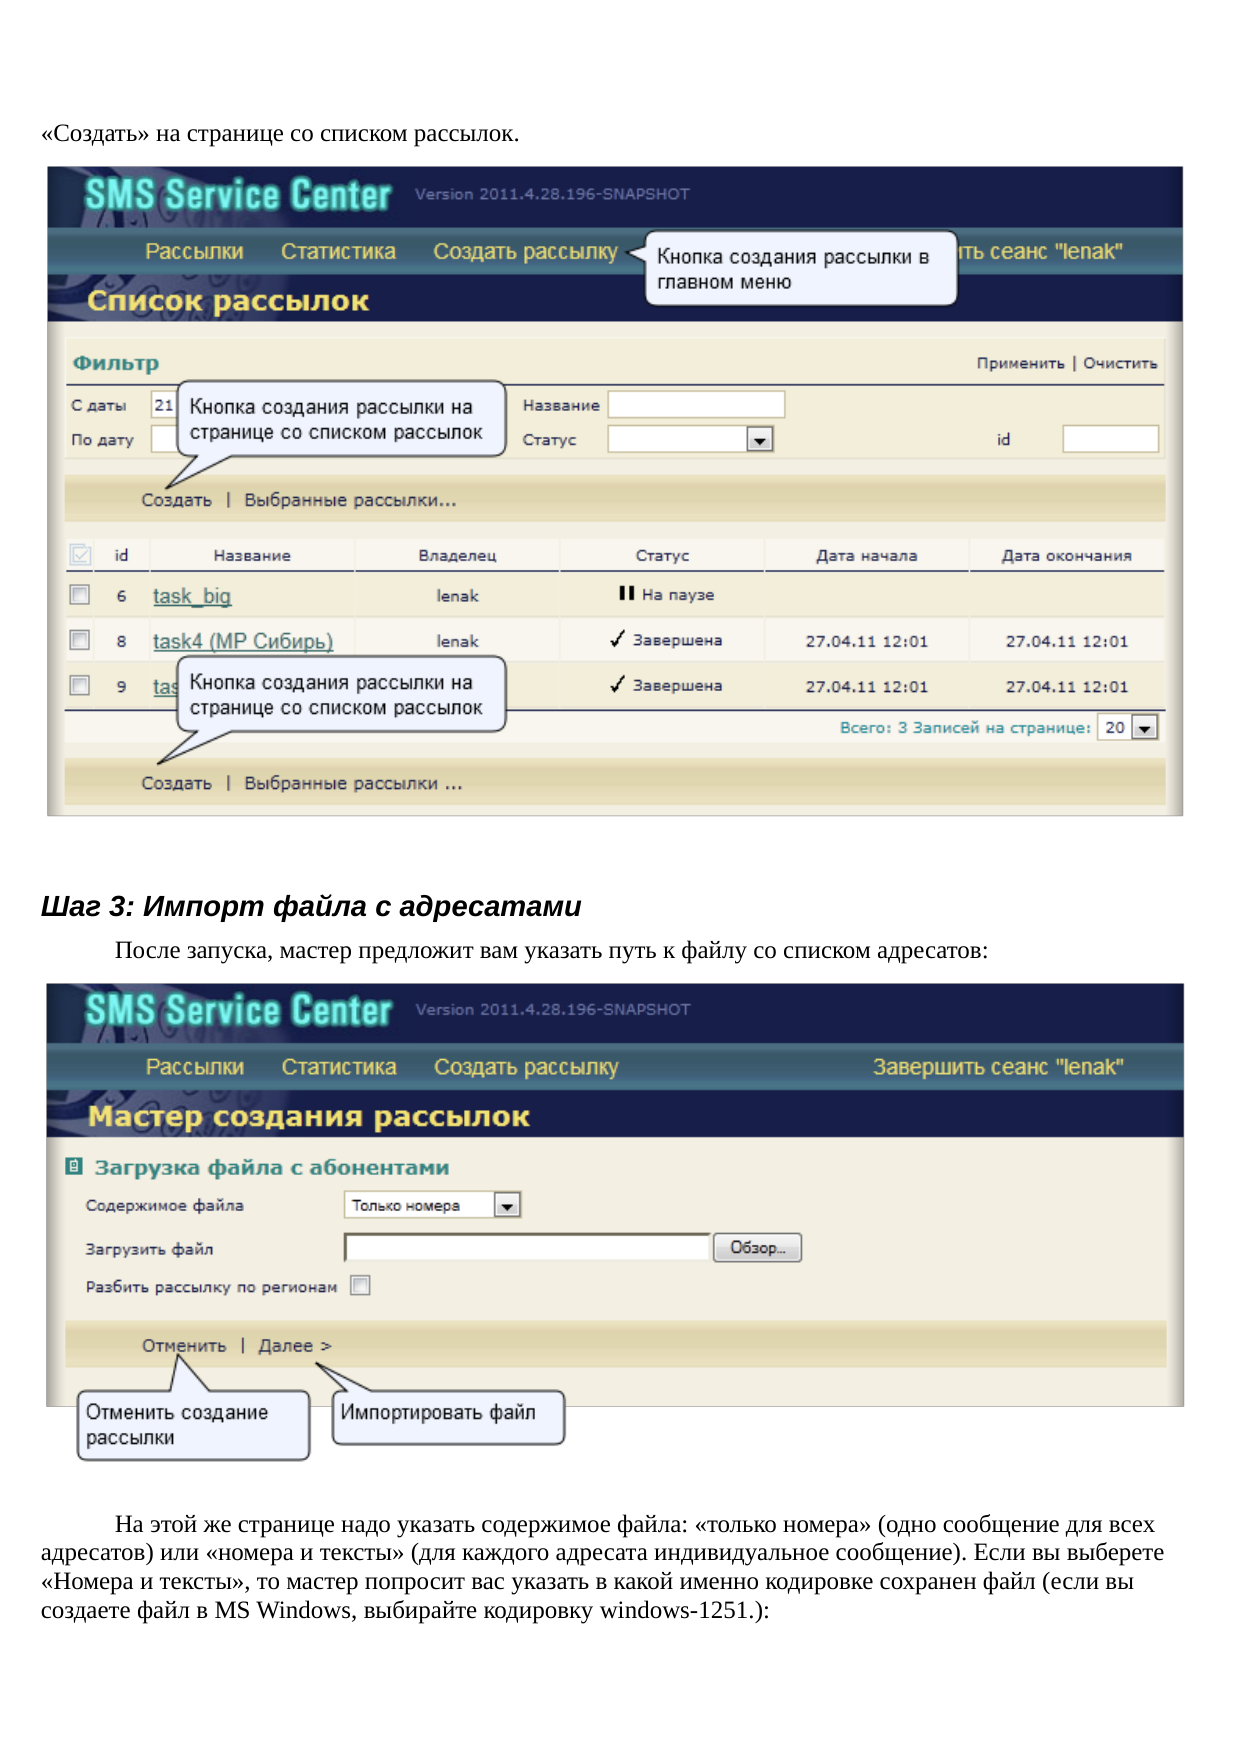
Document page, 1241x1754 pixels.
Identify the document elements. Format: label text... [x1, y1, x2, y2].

text После запуска, мастер предложит вам указать путь к файлу со списком адресатов: [41, 935, 1191, 964]
picture [40, 159, 1191, 824]
text На этой же странице надо указать содержимое файла: «только номера» (одно сообщение для всех адресатов) или «номера и тексты» (для каждого адресата индивидуальное сообщение). Если вы выберете «Номера и тексты», то мастер попросит вас указать в какой именно кодировке сохранен файл (если вы создаете файл в MS Windows, выбирайте кодировку windows-1251.): [41, 1509, 1191, 1624]
text «Создать» на странице со списком рассылок. [41, 118, 1191, 147]
subtitle Шаг 3: Импорт файла с адресатами [41, 889, 1191, 923]
picture [39, 976, 1192, 1468]
